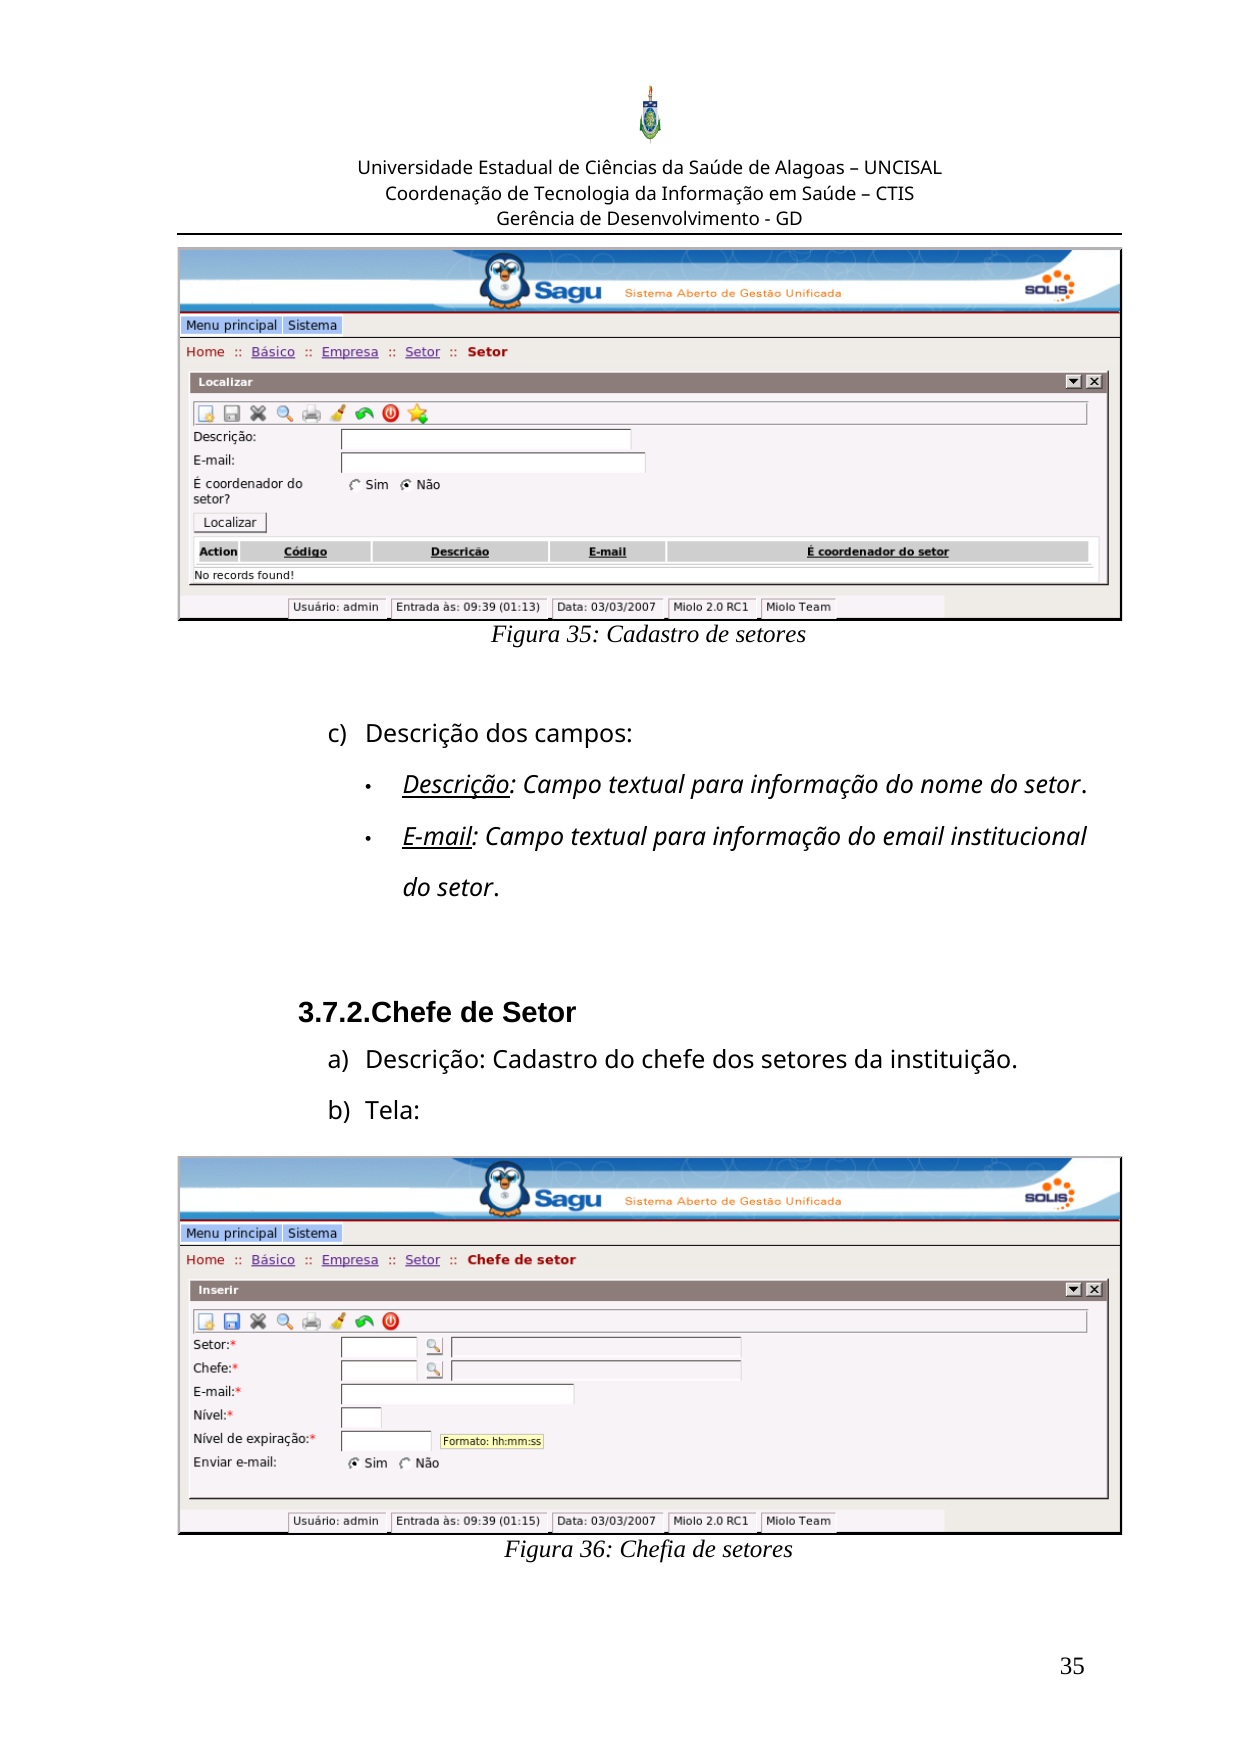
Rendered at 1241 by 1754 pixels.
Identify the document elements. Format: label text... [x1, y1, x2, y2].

picture [638, 82, 662, 146]
list Descrição: Cadastro do chefe dos setores da instituição. [327, 1041, 1122, 1075]
text Figura 36: Chefia de setores [177, 1535, 1122, 1562]
picture [177, 1156, 1123, 1535]
subtitle Chefe de Setor [290, 996, 1122, 1029]
list Tela: [327, 1092, 1122, 1126]
picture [177, 247, 1123, 621]
list Descrição dos campos: [327, 716, 1122, 750]
text Figura 35: Cadastro de setores [177, 621, 1122, 648]
list E-mail: Campo textual para informação do email institucional do setor. [365, 818, 1122, 903]
list Descrição: Campo textual para informação do nome do setor. [365, 767, 1122, 801]
